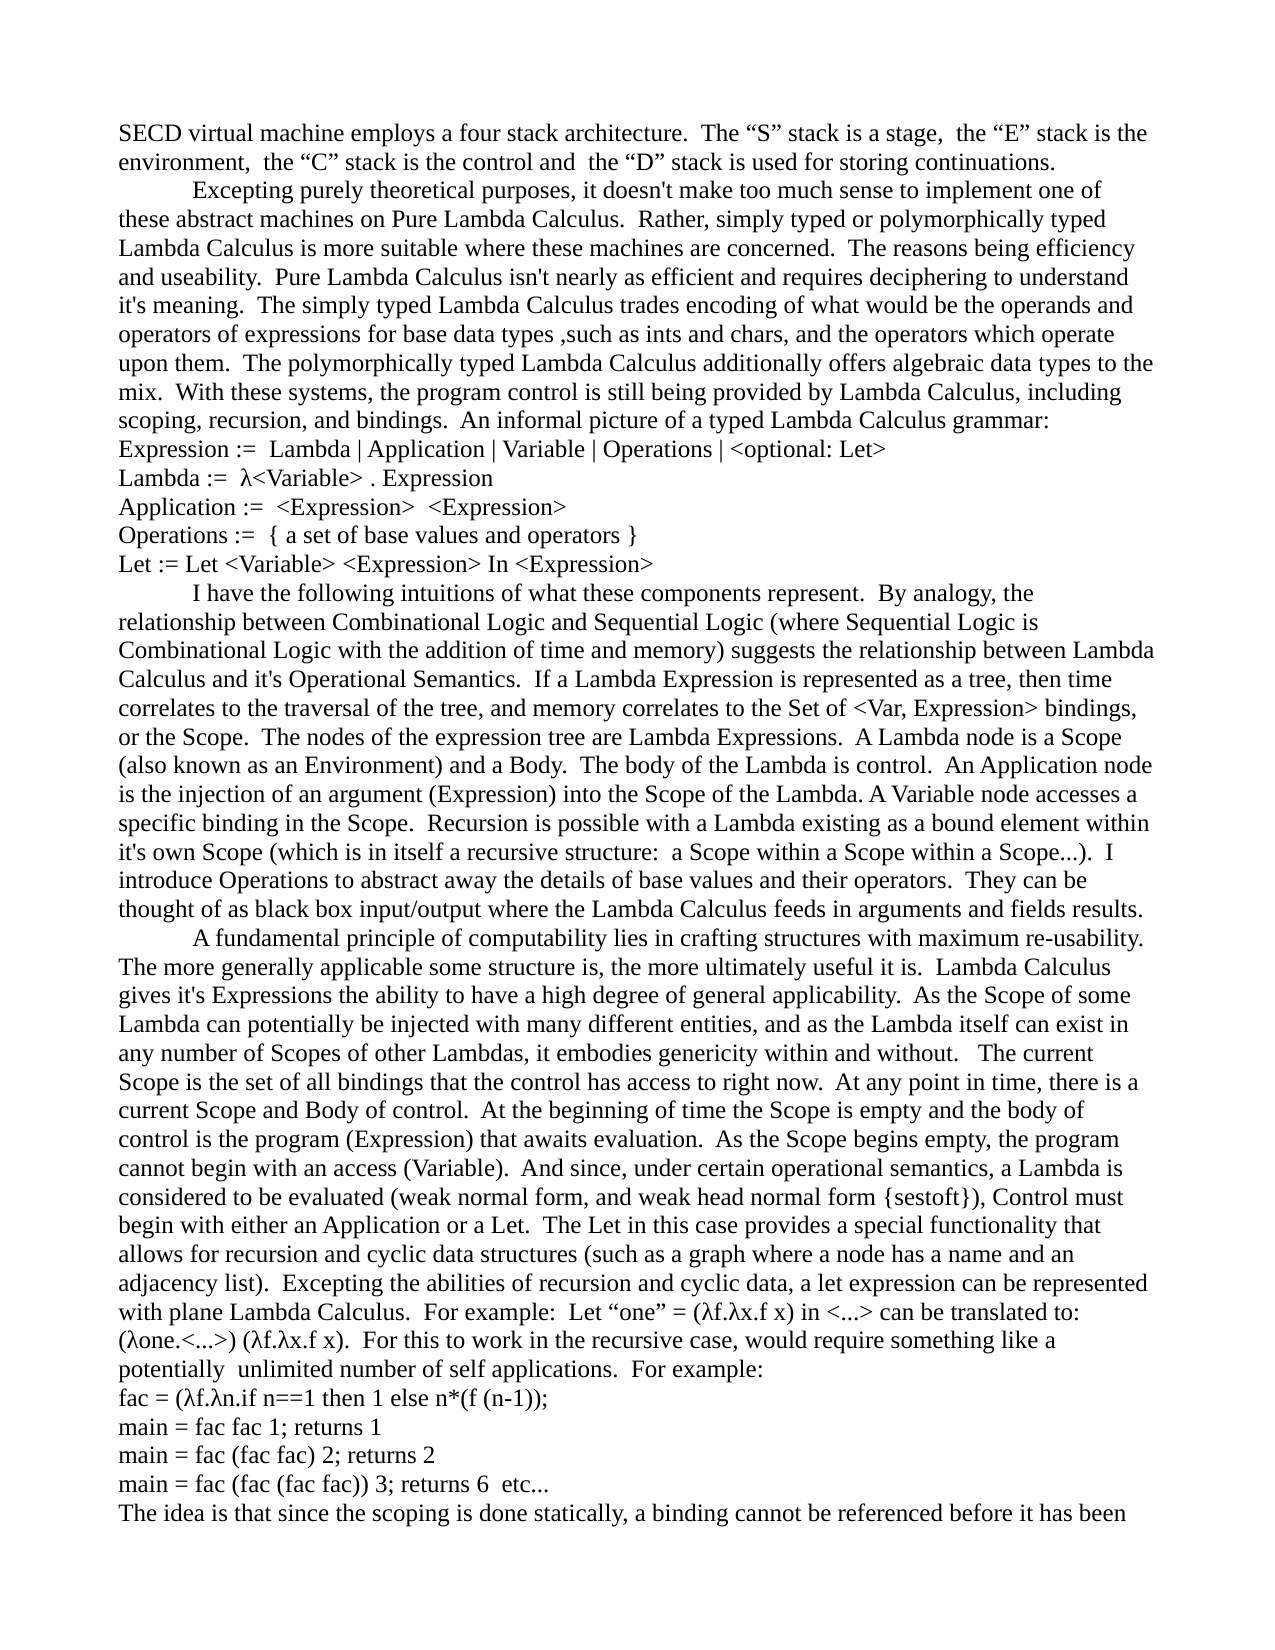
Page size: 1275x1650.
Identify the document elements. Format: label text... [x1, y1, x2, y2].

text Application := <Expression> <Expression> [118, 492, 1157, 521]
text I have the following intuitions of what these components represent. By analogy, the relationship between Combinational Logic and Sequential Logic (where Sequential Logic is Combinational Logic with the addition of time and memory) suggests the relationship between Lambda Calculus and it's Operational Semantics. If a Lambda Expression is represented as a tree, then time correlates to the traversal of the tree, and memory correlates to the Set of <Var, Expression> bindings, or the Scope. The nodes of the expression tree are Lambda Expressions. A Lambda node is a Scope (also known as an Environment) and a Body. The body of the Lambda is control. An Application node is the injection of an argument (Expression) into the Scope of the Lambda. A Variable node accesses a specific binding in the Scope. Recursion is possible with a Lambda existing as a bound element within it's own Scope (which is in itself a recursive structure: a Scope within a Scope within a Scope...). I introduce Operations to abstract away the details of base values and their operators. They can be thought of as black box input/output where the Lambda Calculus feeds in arguments and fields results. [118, 578, 1157, 923]
text fac = (λf.λn.if n==1 then 1 else n*(f (n-1)); [118, 1383, 1157, 1412]
text Let := Let <Variable> <Expression> In <Expression> [118, 549, 1157, 578]
text A fundamental principle of computability lies in crafting structures with maximum re-usability. The more generally applicable some structure is, the more ultimately useful it is. Lambda Calculus gives it's Expressions the ability to have a high degree of general applicability. As the Scope of some Lambda can potentially be injected with many different entities, and as the Lambda itself can exist in any number of Scopes of other Lambdas, it embodies genericity within and without. The current Scope is the set of all bindings that the control has access to right now. At any point in time, there is a current Scope and Body of control. At the beginning of time the Scope is empty and the body of control is the program (Expression) that awaits evaluation. As the Scope begins empty, the program cannot begin with an access (Variable). And since, under certain operational semantics, a Lambda is considered to be evaluated (weak normal form, and weak head normal form {sestoft}), Control must begin with either an Application or a Let. The Let in this case provides a special functionality that allows for recursion and cyclic data structures (such as a graph where a node has a name and an adjacency list). Excepting the abilities of recursion and cyclic data, a let expression can be represented with plane Lambda Calculus. For example: Let “one” = (λf.λx.f x) in <...> can be translated to: (λone.<...>) (λf.λx.f x). For this to work in the recursive case, would require something like a potentially unlimited number of self applications. For example: [118, 923, 1157, 1383]
text main = fac fac 1; returns 1 [118, 1412, 1157, 1441]
text Excepting purely theoretical purposes, it doesn't make too much sense to implement one of these abstract machines on Pure Lambda Calculus. Rather, simply typed or polymorphically typed Lambda Calculus is more suitable where these machines are concerned. The reasons being efficiency and useability. Pure Lambda Calculus isn't nearly as efficient and requires deciphering to understand it's meaning. The simply typed Lambda Calculus trades encoding of what would be the operands and operators of expressions for base data types ,such as ints and chars, and the operators which operate upon them. The polymorphically typed Lambda Calculus additionally offers algebraic data types to the mix. With these systems, the program control is still being provided by Lambda Calculus, including scoping, recursion, and bindings. An informal picture of a typed Lambda Calculus grammar: [118, 176, 1157, 434]
text main = fac (fac fac) 2; returns 2 [118, 1441, 1157, 1469]
text Lambda := λ<Variable> . Expression [118, 463, 1157, 492]
text SECD virtual machine employs a four stack architecture. The “S” stack is a stage, the “E” stack is the environment, the “C” stack is the control and the “D” stack is used for storing continuations. [118, 118, 1157, 176]
text The idea is that since the scoping is done statically, a binding cannot be referenced before it has been [118, 1498, 1157, 1527]
text Expression := Lambda | Application | Variable | Operations | <optional: Let> [118, 434, 1157, 463]
text Operations := { a set of base values and operators } [118, 521, 1157, 549]
text main = fac (fac (fac fac)) 3; returns 6 etc... [118, 1469, 1157, 1498]
